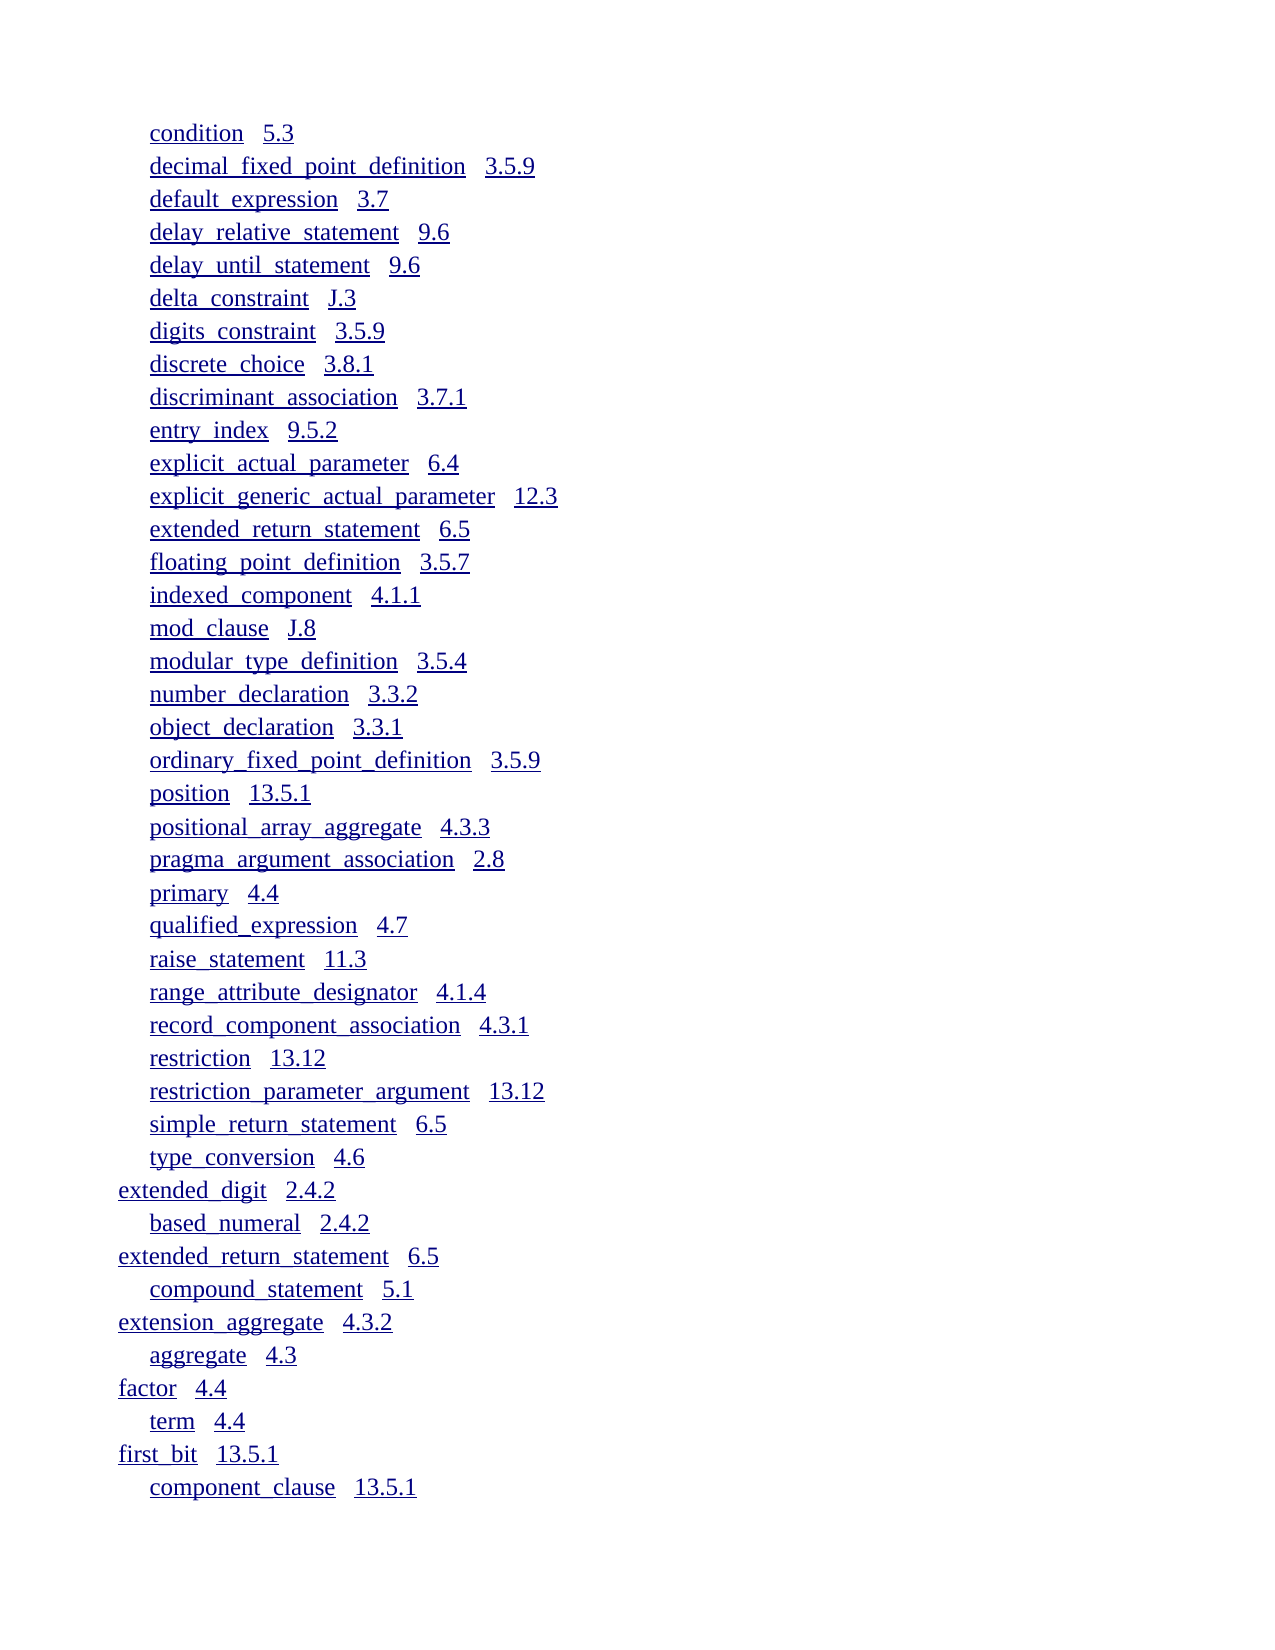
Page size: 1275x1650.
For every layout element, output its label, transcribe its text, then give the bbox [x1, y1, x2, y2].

text condition 5.3 decimal_fixed_point_definition 3.5.9 default_expression 3.7 delay_relative_statement 9.6 delay_until_statement 9.6 delta_constraint J.3 digits_constraint 3.5.9 discrete_choice 3.8.1 discriminant_association 3.7.1 entry_index 9.5.2 explicit_actual_parameter 6.4 explicit_generic_actual_parameter 12.3 extended_return_statement 6.5 floating_point_definition 3.5.7 indexed_component 4.1.1 mod_clause J.8 modular_type_definition 3.5.4 number_declaration 3.3.2 object_declaration 3.3.1 ordinary_fixed_point_definition 3.5.9 position 13.5.1 positional_array_aggregate 4.3.3 pragma_argument_association 2.8 primary 4.4 qualified_expression 4.7 raise_statement 11.3 range_attribute_designator 4.1.4 record_component_association 4.3.1 restriction 13.12 restriction_parameter_argument 13.12 simple_return_statement 6.5 type_conversion 4.6 [118, 118, 1157, 1171]
text extension_aggregate 4.3.2 aggregate 4.3 [118, 1307, 1157, 1369]
text first_bit 13.5.1 component_clause 13.5.1 [118, 1439, 1157, 1501]
text extended_digit 2.4.2 based_numeral 2.4.2 [118, 1175, 1157, 1237]
text extended_return_statement 6.5 compound_statement 5.1 [118, 1241, 1157, 1303]
text factor 4.4 term 4.4 [118, 1373, 1157, 1435]
